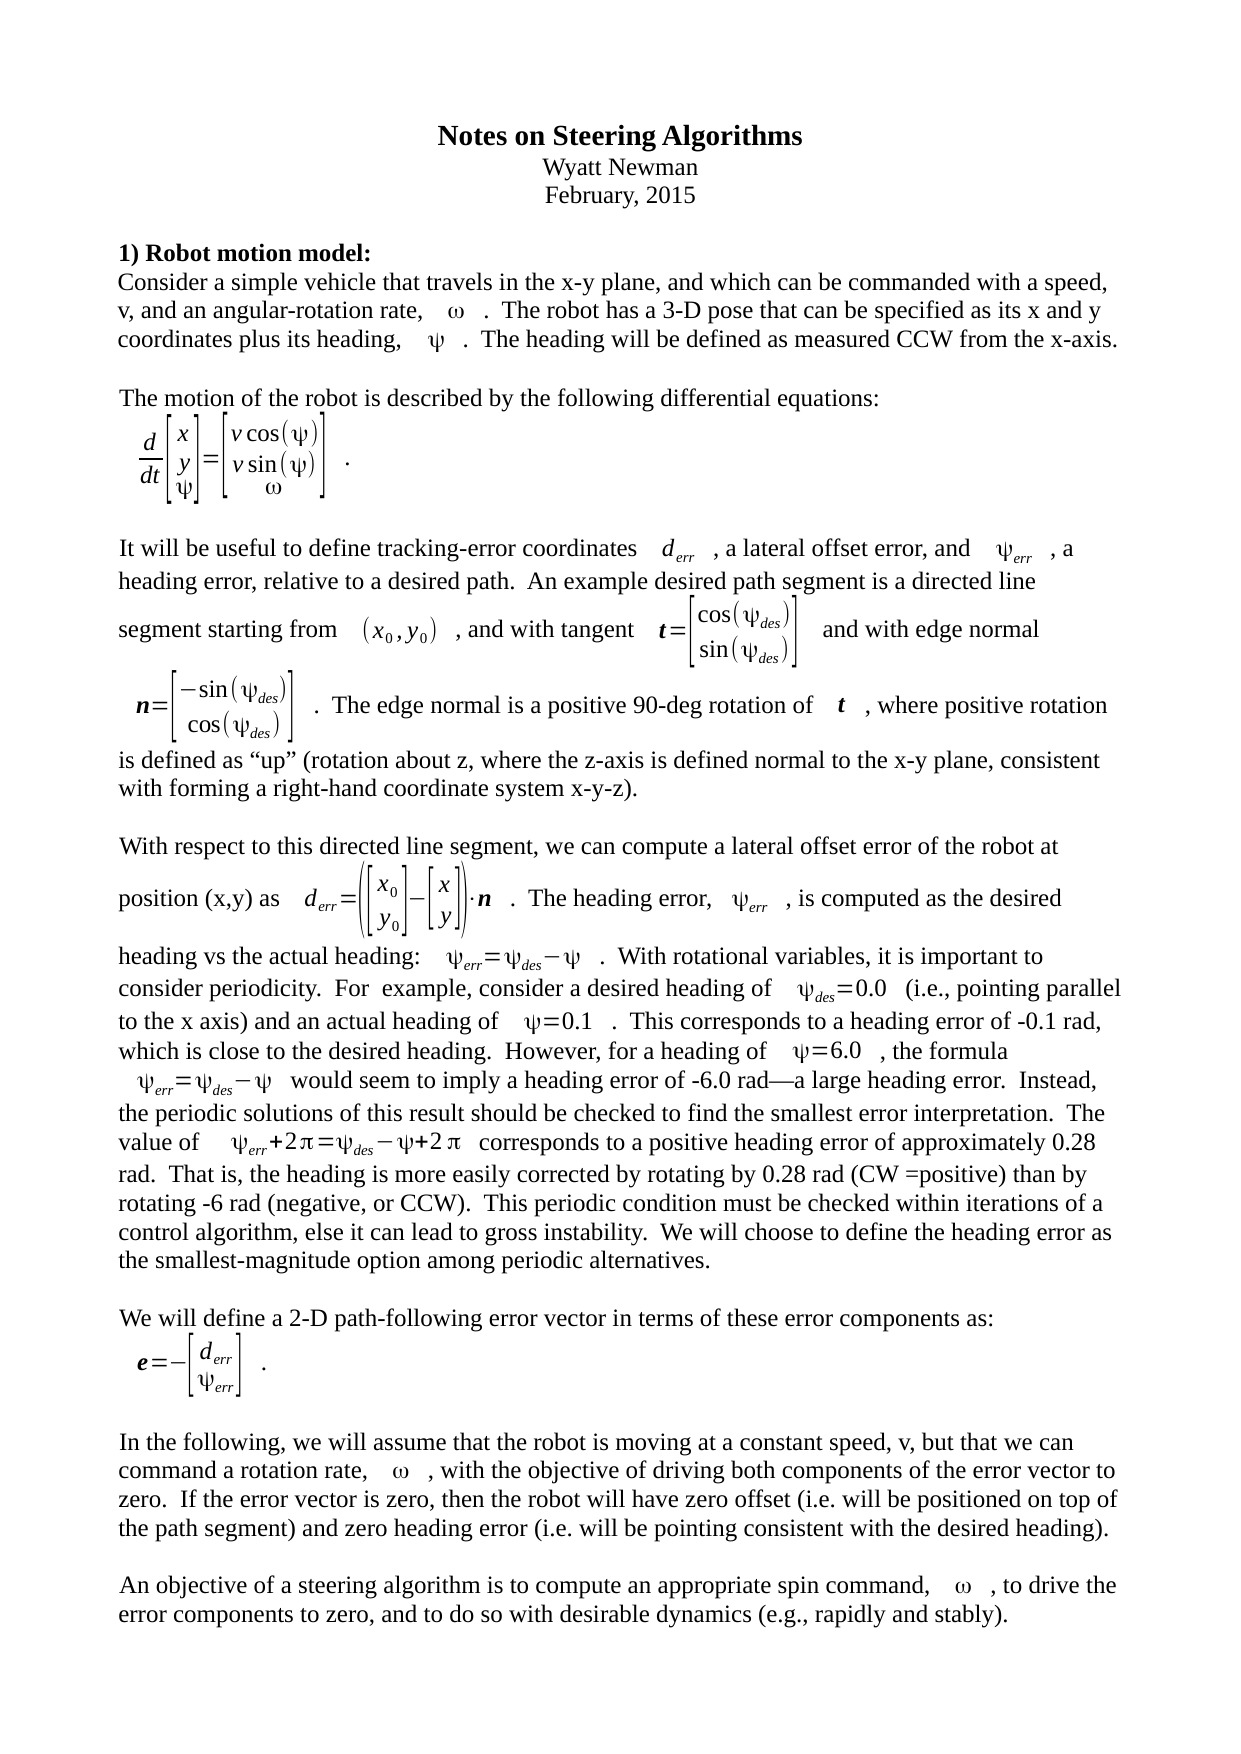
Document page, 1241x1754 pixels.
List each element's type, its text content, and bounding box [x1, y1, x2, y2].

text We will define a 2-D path-following error vector in terms of these error components as: [118, 1303, 1122, 1332]
text The motion of the robot is described by the following differential equations: [118, 383, 1122, 411]
text With respect to this directed line segment, we can compute a lateral offset error of the robot at position (x,y) as . The heading error,, is computed as the desired heading vs the actual heading: . With rotational variables, it is important to consider periodicity. For example, consider a desired heading of (i.e., pointing parallel to the x axis) and an actual heading of . This corresponds to a heading error of -0.1 rad, which is close to the desired heading. However, for a heading of , the formula would seem to imply a heading error of -6.0 rad—a large heading error. Instead, the periodic solutions of this result should be checked to find the smallest error interpretation. The value of corresponds to a positive heading error of approximately 0.28 rad. That is, the heading is more easily corrected by rotating by 0.28 rad (CW =positive) than by rotating -6 rad (negative, or CCW). This periodic condition must be checked within iterations of a control algorithm, else it can lead to gross instability. We will choose to define the heading error as the smallest-magnitude option among periodic alternatives. [118, 831, 1122, 1274]
text February, 2015 [118, 180, 1122, 209]
text . [118, 411, 1122, 505]
text An objective of a steering algorithm is to compute an appropriate spin command, , to drive the error components to zero, and to do so with desirable dynamics (e.g., rapidly and stably). [118, 1571, 1122, 1628]
text In the following, we will assume that the robot is moving at a constant speed, v, but that we can command a rotation rate, , with the objective of driving both components of the error vector to zero. If the error vector is zero, then the robot will have zero offset (i.e. will be positioned on top of the path segment) and zero heading error (i.e. will be pointing consistent with the desired heading). [118, 1427, 1122, 1542]
text Notes on Steering Algorithms [118, 118, 1122, 152]
text It will be useful to define tracking-error coordinates , a lateral offset error, and , a heading error, relative to a desired path. An example desired path segment is a directed line segment starting from , and with tangent and with edge normal . The edge normal is a positive 90-deg rotation of , where positive rotation is defined as “up” (rotation about z, where the z-axis is defined normal to the x-y plane, consistent with forming a right-hand coordinate system x-y-z). [118, 533, 1122, 802]
list Consider a simple vehicle that travels in the x-y plane, and which can be commanded with a speed, v, and an angular-rotation rate, . The robot has a 3-D pose that can be specified as its x and y coordinates plus its heading, . The heading will be defined as measured CCW from the x-axis. [80, 267, 1122, 354]
text . [118, 1332, 1122, 1398]
list 1) Robot motion model: [42, 238, 1122, 267]
text Wyatt Newman [118, 152, 1122, 180]
